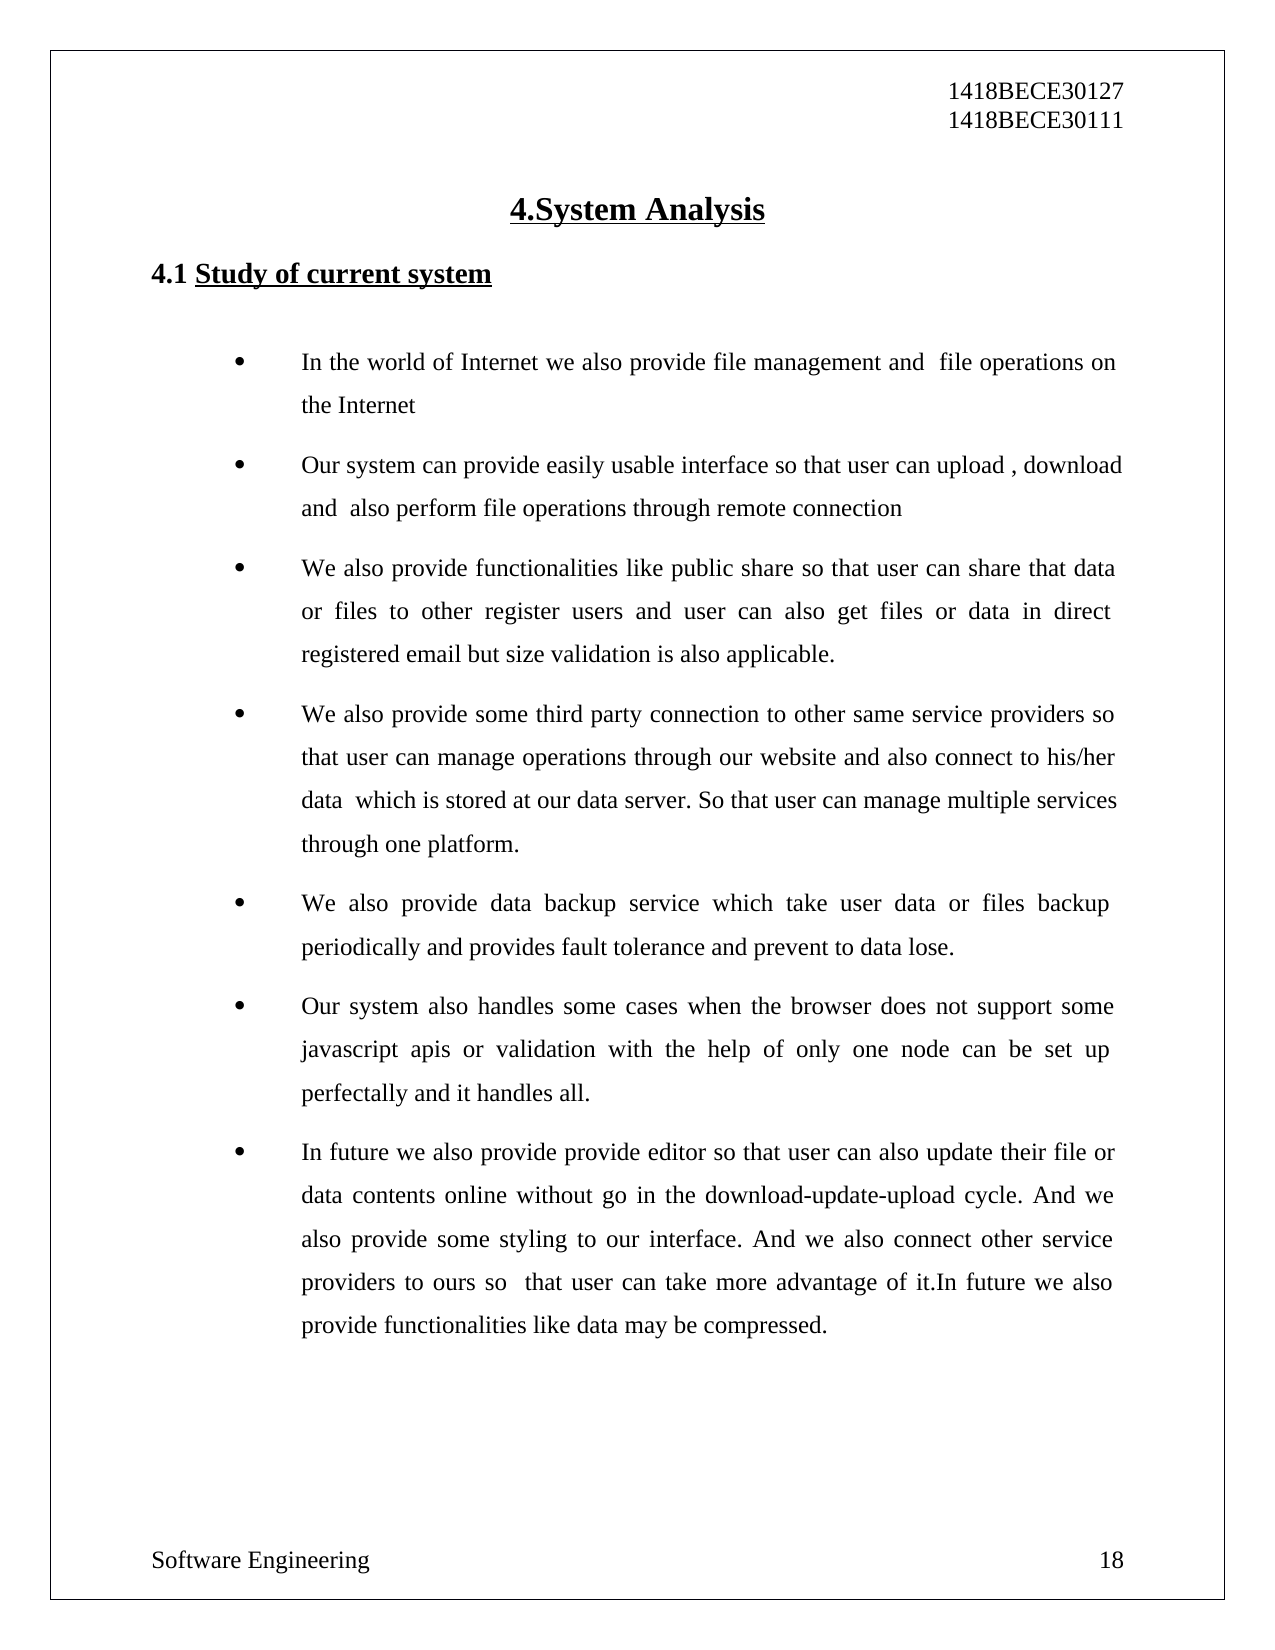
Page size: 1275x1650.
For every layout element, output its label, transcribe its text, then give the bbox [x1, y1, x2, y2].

list We also provide data backup service which take user data or files backup periodically and provides fault tolerance and prevent to data lose. [235, 888, 1124, 960]
list Our system can provide easily usable interface so that user can upload , download and also perform file operations through remote connection [235, 450, 1124, 522]
text 4.1 Study of current system [151, 256, 1124, 290]
list We also provide some third party connection to other same service providers so that user can manage operations through our website and also connect to his/her data which is stored at our data server. So that user can manage multiple services through one platform. [235, 699, 1124, 857]
list Our system also handles some cases when the browser does not support some javascript apis or validation with the help of only one node can be set up perfectally and it handles all. [235, 991, 1124, 1106]
list In the world of Internet we also provide file management and file operations on the Internet [235, 347, 1124, 419]
list 4.System Analysis [151, 189, 1124, 228]
list We also provide functionalities like public share so that user can share that data or files to other register users and user can also get files or data in direct registered email but size validation is also applicable. [235, 553, 1124, 668]
list In future we also provide provide editor so that user can also update their file or data contents online without go in the download-update-upload cycle. And we also provide some styling to our interface. And we also connect other service providers to ours so that user can take more advantage of it.In future we also provide functionalities like data may be compressed. [235, 1137, 1124, 1339]
